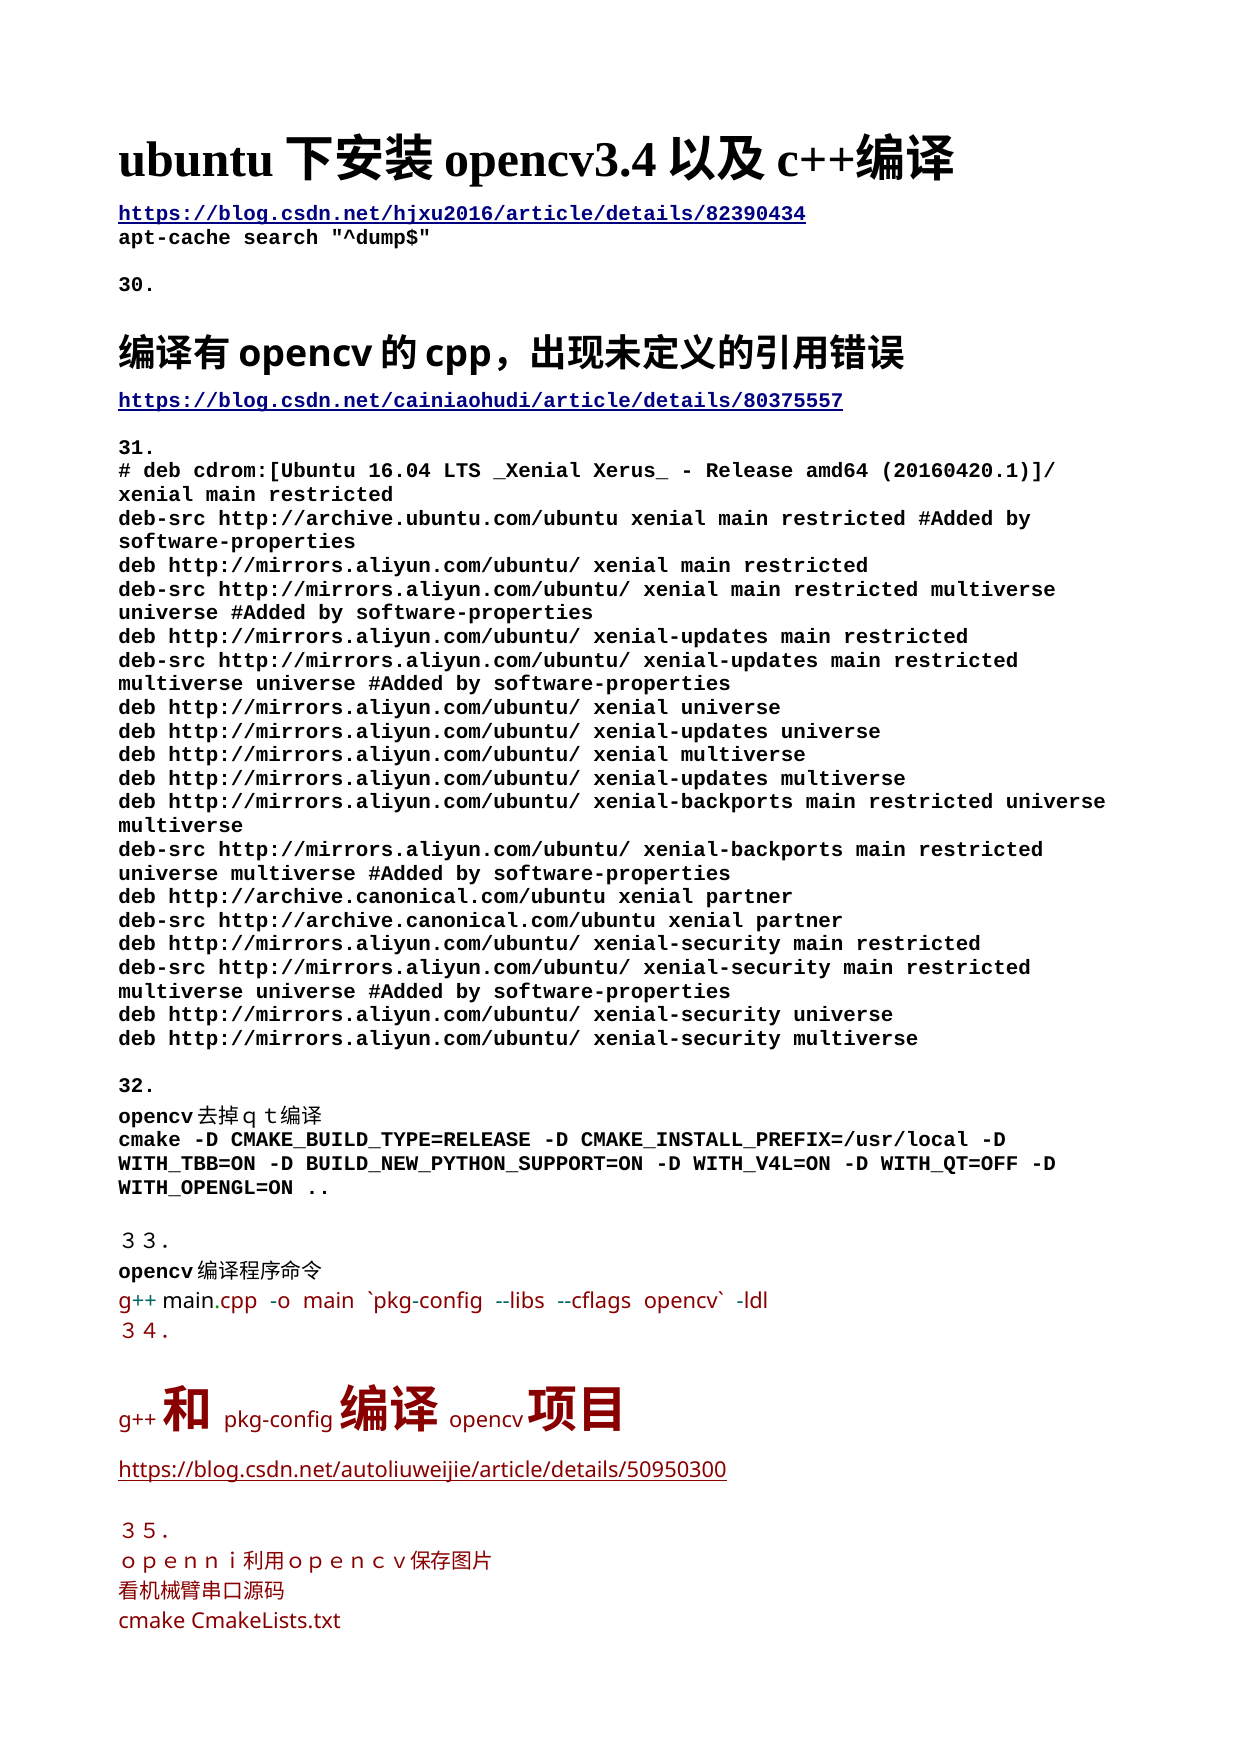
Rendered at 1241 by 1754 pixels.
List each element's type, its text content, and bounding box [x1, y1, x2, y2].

text 30. [118, 274, 1122, 298]
text ｏｐｅｎｎｉ利用ｏｐｅｎｃｖ保存图片 [118, 1544, 1122, 1574]
text ３４． [118, 1314, 1122, 1344]
text deb http://mirrors.aliyun.com/ubuntu/ xenial-security multiverse [118, 1028, 1122, 1052]
text deb-src http://mirrors.aliyun.com/ubuntu/ xenial-backports main restricted universe multiverse #Added by software-properties [118, 839, 1122, 886]
text deb-src http://archive.ubuntu.com/ubuntu xenial main restricted #Added by software-properties [118, 508, 1122, 555]
text deb http://mirrors.aliyun.com/ubuntu/ xenial universe [118, 697, 1122, 721]
text opencv编译程序命令 [118, 1254, 1122, 1284]
subtitle 编译有opencv的cpp，出现未定义的引用错误 [118, 323, 1122, 377]
text apt-cache search "^dump$" [118, 227, 1122, 250]
text cmake -D CMAKE_BUILD_TYPE=RELEASE -D CMAKE_INSTALL_PREFIX=/usr/local -D WITH_TBB=ON -D BUILD_NEW_PYTHON_SUPPORT=ON -D WITH_V4L=ON -D WITH_QT=OFF -D WITH_OPENGL=ON .. [118, 1129, 1122, 1200]
text cmake CmakeLists.txt [118, 1605, 1122, 1634]
text deb-src http://mirrors.aliyun.com/ubuntu/ xenial-security main restricted multiverse universe #Added by software-properties [118, 957, 1122, 1004]
text ３３． [118, 1224, 1122, 1254]
text https://blog.csdn.net/autoliuweijie/article/details/50950300 [118, 1454, 1122, 1484]
text deb http://mirrors.aliyun.com/ubuntu/ xenial-updates universe [118, 721, 1122, 744]
text https://blog.csdn.net/cainiaohudi/article/details/80375557 [118, 389, 1122, 413]
text deb-src http://mirrors.aliyun.com/ubuntu/ xenial-updates main restricted multiverse universe #Added by software-properties [118, 650, 1122, 697]
text deb http://mirrors.aliyun.com/ubuntu/ xenial multiverse [118, 744, 1122, 768]
text g++ main.cpp -o main `pkg-config --libs --cflags opencv` -ldl [118, 1284, 1122, 1314]
text 32. [118, 1075, 1122, 1099]
text ３５． [118, 1514, 1122, 1544]
text deb-src http://mirrors.aliyun.com/ubuntu/ xenial main restricted multiverse universe #Added by software-properties [118, 579, 1122, 626]
text deb http://mirrors.aliyun.com/ubuntu/ xenial-updates main restricted [118, 626, 1122, 650]
text deb http://mirrors.aliyun.com/ubuntu/ xenial-security universe [118, 1004, 1122, 1028]
text opencv去掉ｑｔ编译 [118, 1099, 1122, 1129]
text deb http://mirrors.aliyun.com/ubuntu/ xenial-updates multiverse [118, 768, 1122, 792]
text # deb cdrom:[Ubuntu 16.04 LTS _Xenial Xerus_ - Release amd64 (20160420.1)]/ xenial main restricted [118, 461, 1122, 508]
text deb http://mirrors.aliyun.com/ubuntu/ xenial main restricted [118, 555, 1122, 579]
text deb http://mirrors.aliyun.com/ubuntu/ xenial-security main restricted [118, 933, 1122, 957]
subtitle ubuntu下安装opencv3.4以及c++编译 [118, 118, 1122, 191]
text https://blog.csdn.net/hjxu2016/article/details/82390434 [118, 203, 1122, 227]
text deb-src http://archive.canonical.com/ubuntu xenial partner [118, 910, 1122, 933]
subtitle g++ 和 pkg-config 编译opencv项目 [118, 1369, 1122, 1442]
text 看机械臂串口源码 [118, 1574, 1122, 1605]
text deb http://archive.canonical.com/ubuntu xenial partner [118, 886, 1122, 910]
text 31. [118, 437, 1122, 461]
text deb http://mirrors.aliyun.com/ubuntu/ xenial-backports main restricted universe multiverse [118, 792, 1122, 839]
